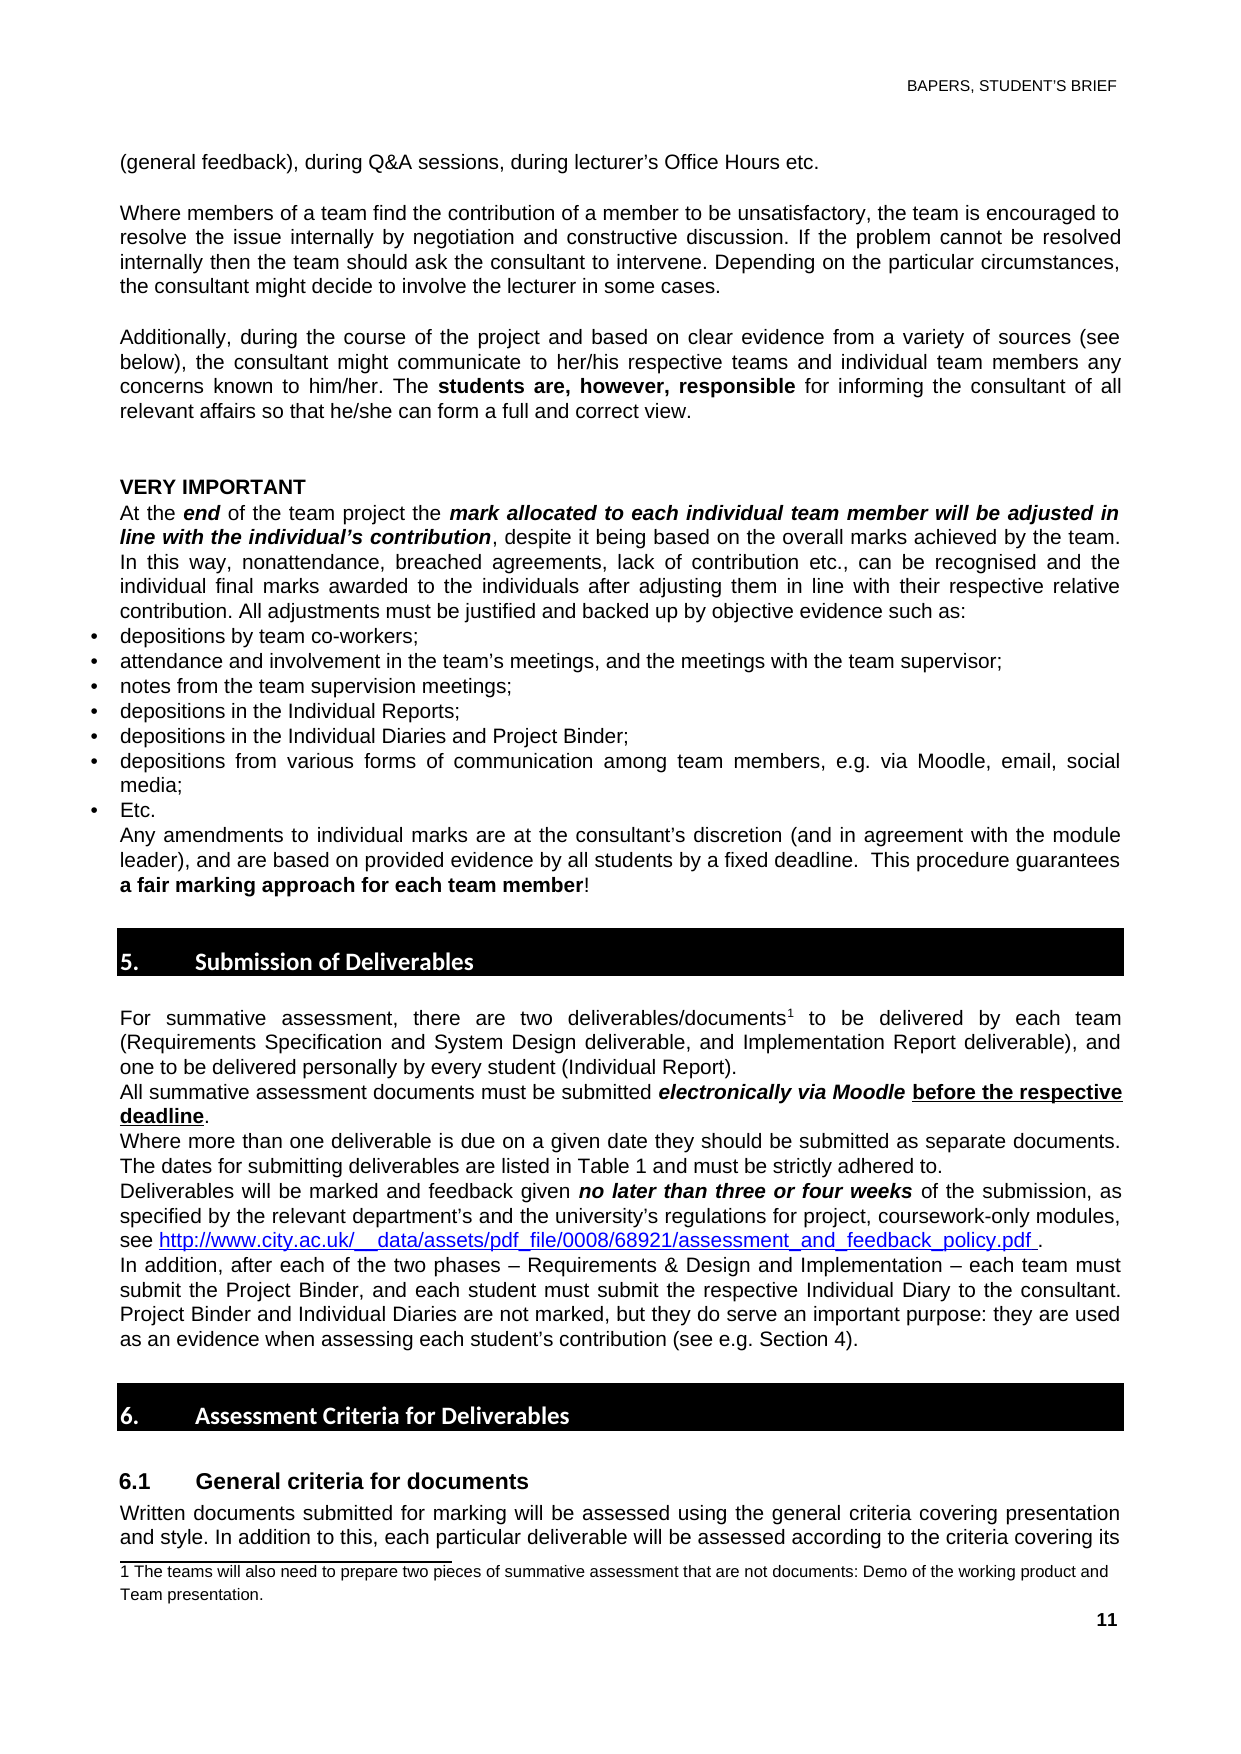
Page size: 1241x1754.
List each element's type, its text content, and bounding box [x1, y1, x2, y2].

text All summative assessment documents must be submitted electronically via Moodle before the respective deadline. [119, 1080, 1122, 1128]
text Additionally, during the course of the project and based on clear evidence from a variety of sources (see below), the consultant might communicate to her/his respective teams and individual team members any concerns known to him/her. The students are, however, responsible for informing the consultant of all relevant affairs so that he/she can form a full and correct view. [119, 325, 1122, 423]
text Any amendments to individual marks are at the consultant’s discretion (and in agreement with the module leader), and are based on provided evidence by all students by a fixed deadline. This procedure guarantees a fair marking approach for each team member! [119, 823, 1122, 896]
text VERY IMPORTANT [119, 475, 1122, 499]
text Deliverables will be marked and feedback given no later than three or four weeks of the submission, as specified by the relevant department’s and the university’s regulations for project, coursework-only modules, see http://www.city.ac.uk/__data/assets/pdf_file/0008/68921/assessment_and_feedback_policy.pdf . [119, 1179, 1122, 1252]
list notes from the team supervision meetings; [90, 674, 1122, 698]
text Where more than one deliverable is due on a given date they should be submitted as separate documents. The dates for submitting deliverables are listed in Table 1 and must be strictly adhered to. [119, 1129, 1122, 1178]
list attendance and involvement in the team’s meetings, and the meetings with the team supervisor; [90, 649, 1122, 673]
text In addition, after each of the two phases – Requirements & Design and Implementation – each team must submit the Project Binder, and each student must submit the respective Individual Diary to the consultant. Project Binder and Individual Diaries are not marked, but they do serve an important purpose: they are used as an evidence when assessing each student’s contribution (see e.g. Section 4). [119, 1253, 1122, 1351]
text For summative assessment, there are two deliverables/documents to be delivered by each team (Requirements Specification and System Design deliverable, and Implementation Report deliverable), and one to be delivered personally by every student (Individual Report). [119, 1006, 1122, 1079]
list depositions from various forms of communication among team members, e.g. via Moodle, email, social media; [90, 749, 1122, 797]
list depositions by team co-workers; [90, 624, 1122, 648]
list depositions in the Individual Reports; [90, 699, 1122, 723]
list Etc. [90, 798, 1122, 822]
text At the end of the team project the mark allocated to each individual team member will be adjusted in line with the individual’s contribution, despite it being based on the overall marks achieved by the team. In this way, nonattendance, breached agreements, lack of contribution etc., can be recognised and the individual final marks awarded to the individuals after adjusting them in line with their respective relative contribution. All adjustments must be justified and backed up by objective evidence such as: [119, 500, 1122, 623]
text (general feedback), during Q&A sessions, during lecturer’s Office Hours etc. [119, 150, 1122, 174]
text Where members of a team find the contribution of a member to be unsatisfactory, the team is encouraged to resolve the issue internally by negotiation and constructive discussion. If the problem cannot be resolved internally then the team should ask the consultant to intervene. Depending on the particular circumstances, the consultant might decide to involve the lecturer in some cases. [119, 201, 1122, 298]
text Written documents submitted for marking will be assessed using the general criteria covering presentation and style. In addition to this, each particular deliverable will be assessed according to the criteria covering its [119, 1500, 1122, 1549]
text The teams will also need to prepare two pieces of summative assessment that are not documents: Demo of the working product and Team presentation. [120, 1562, 1122, 1604]
list depositions in the Individual Diaries and Project Binder; [90, 724, 1122, 748]
subtitle 6.1 General criteria for documents [118, 1468, 1122, 1494]
